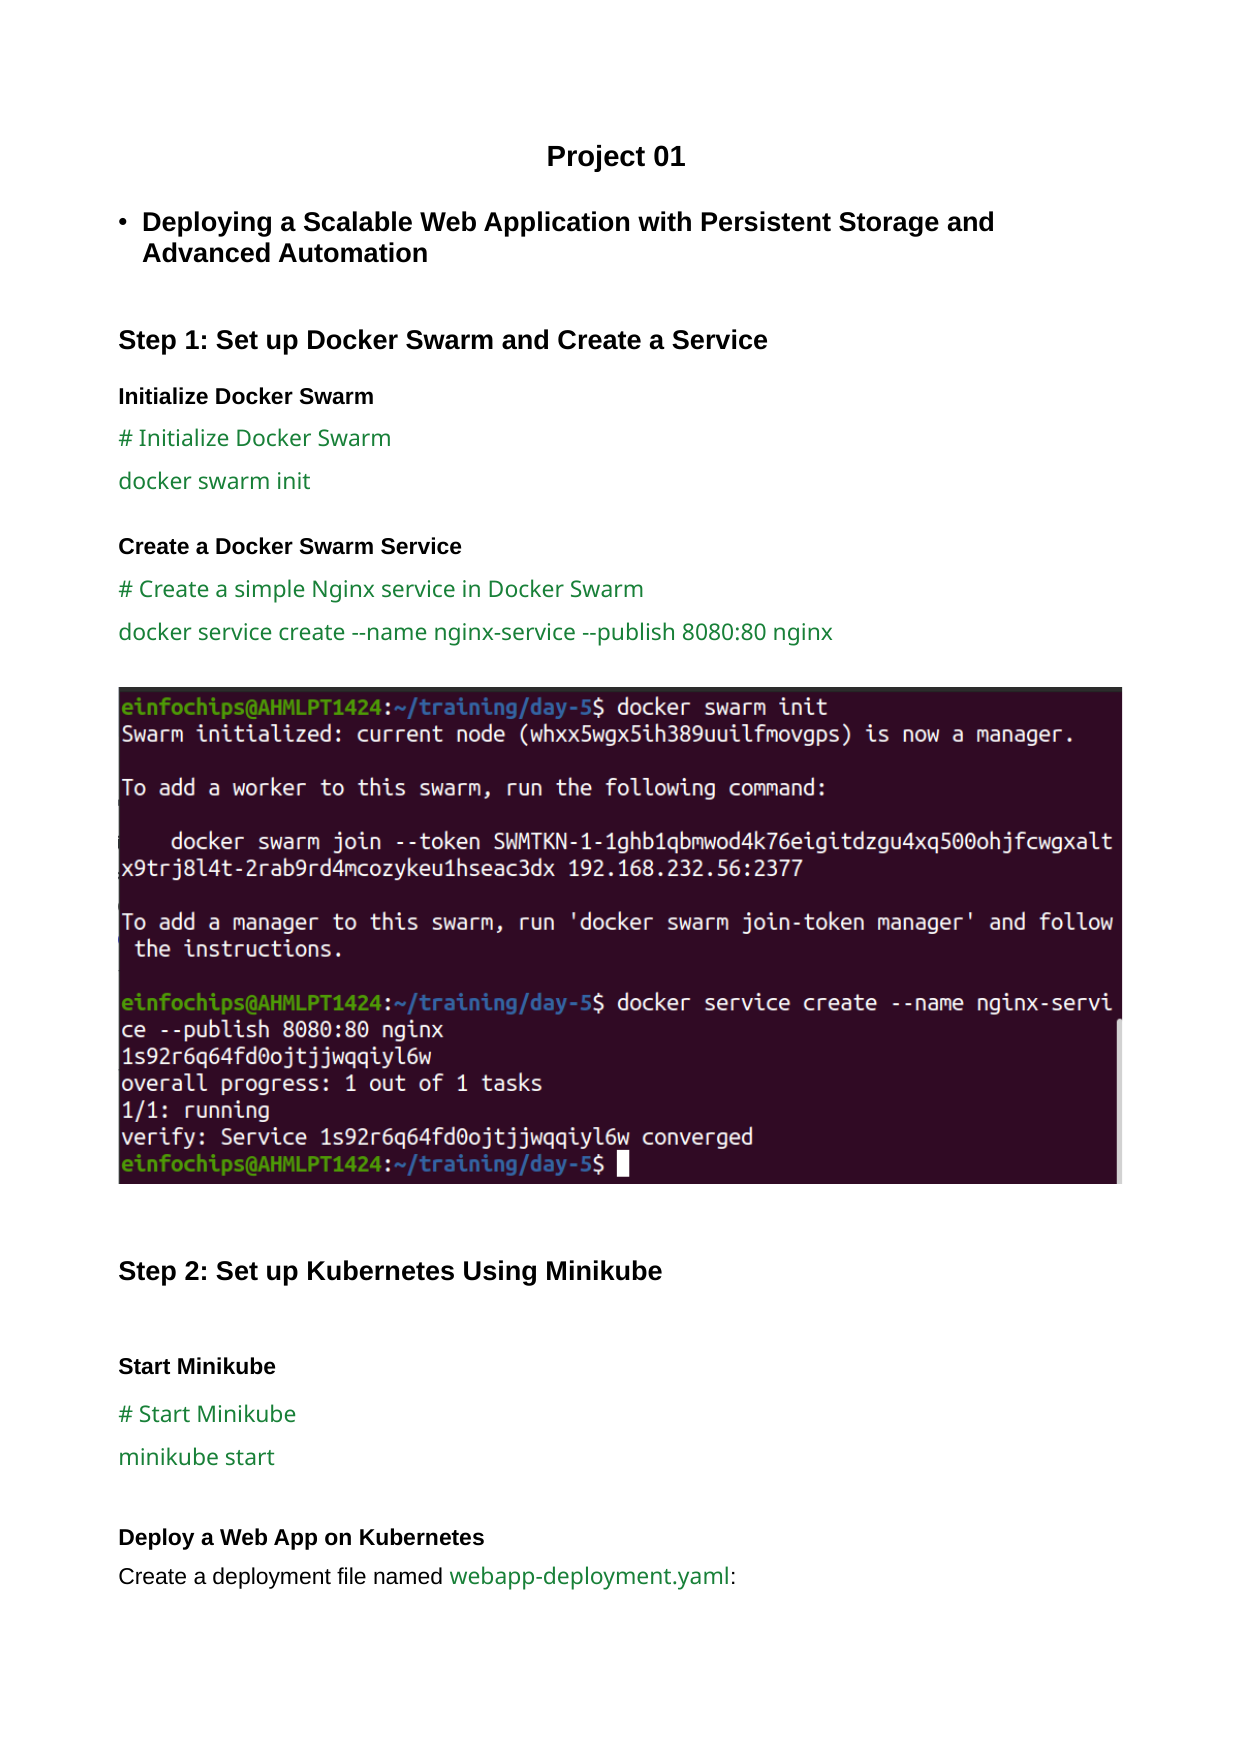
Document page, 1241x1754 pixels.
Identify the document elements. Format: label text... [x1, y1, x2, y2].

subtitle Step 1: Set up Docker Swarm and Create a Service [118, 324, 1122, 356]
text Step 2: Set up Kubernetes Using Minikube [118, 1184, 1122, 1286]
text docker swarm init [118, 464, 1122, 496]
text # Initialize Docker Swarm [118, 421, 1122, 453]
subtitle Create a Docker Swarm Service [118, 533, 1122, 559]
text # Create a simple Nginx service in Docker Swarm [118, 573, 1122, 604]
subtitle Deploying a Scalable Web Application with Persistent Storage and Advanced Automation [118, 206, 1122, 268]
text Deploy a Web App on Kubernetes [118, 1523, 1122, 1550]
text Start Minikube [118, 1353, 1122, 1379]
picture [118, 687, 1123, 1184]
subtitle Project 01 [118, 139, 1122, 172]
text [118, 659, 1122, 687]
text minikube start [118, 1441, 1122, 1472]
text docker service create --name nginx-service --publish 8080:80 nginx [118, 616, 1122, 648]
subtitle Initialize Docker Swarm [118, 383, 1122, 409]
text # Start Minikube [118, 1398, 1122, 1429]
text Create a deployment file named webapp-deployment.yaml: [118, 1560, 1122, 1591]
